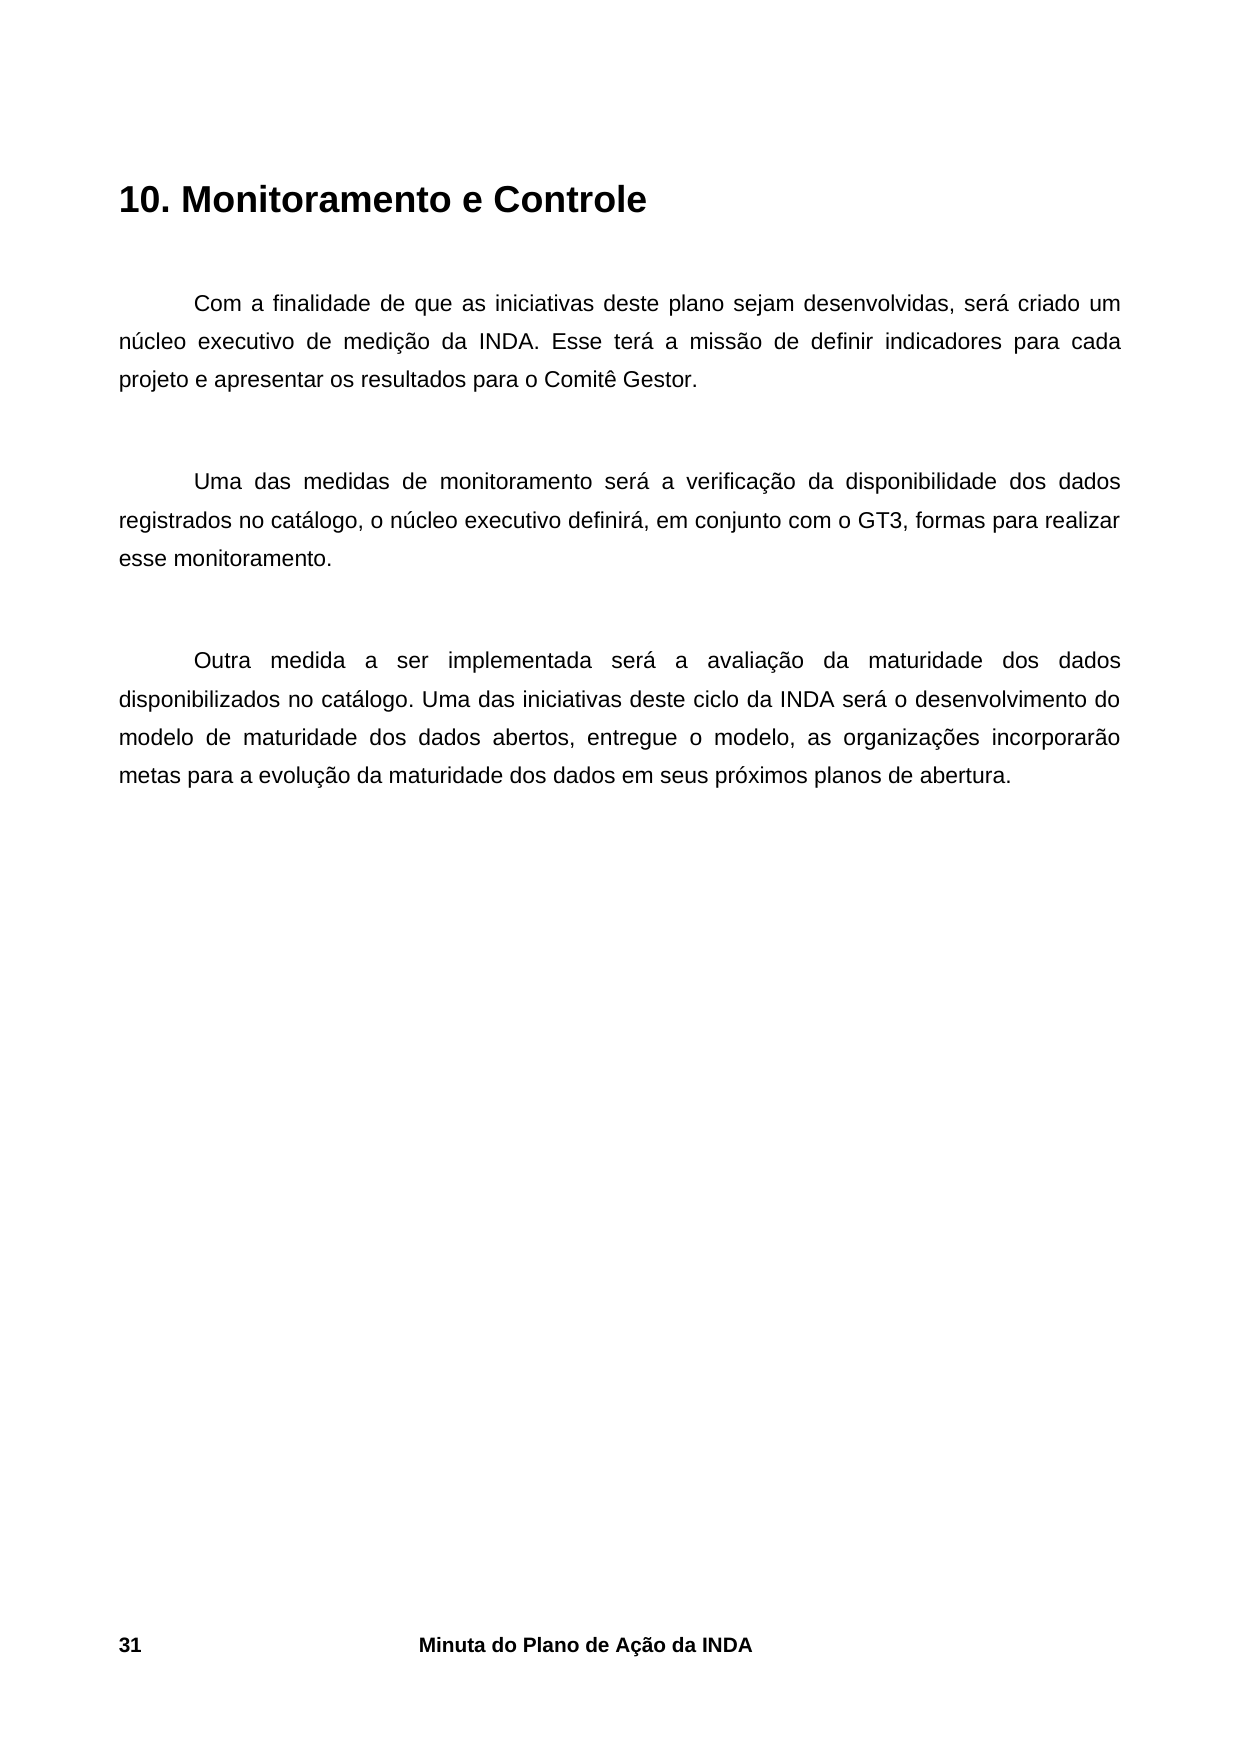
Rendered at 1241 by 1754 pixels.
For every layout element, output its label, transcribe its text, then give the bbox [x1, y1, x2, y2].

text Com a finalidade de que as iniciativas deste plano sejam desenvolvidas, será criado um núcleo executivo de medição da INDA. Esse terá a missão de definir indicadores para cada projeto e apresentar os resultados para o Comitê Gestor. [118, 290, 1122, 393]
text Uma das medidas de monitoramento será a verificação da disponibilidade dos dados registrados no catálogo, o núcleo executivo definirá, em conjunto com o GT3, formas para realizar esse monitoramento. [118, 469, 1122, 572]
subtitle 10. Monitoramento e Controle [118, 179, 1122, 221]
text Outra medida a ser implementada será a avaliação da maturidade dos dados disponibilizados no catálogo. Uma das iniciativas deste ciclo da INDA será o desenvolvimento do modelo de maturidade dos dados abertos, entregue o modelo, as organizações incorporarão metas para a evolução da maturidade dos dados em seus próximos planos de abertura. [118, 648, 1122, 789]
